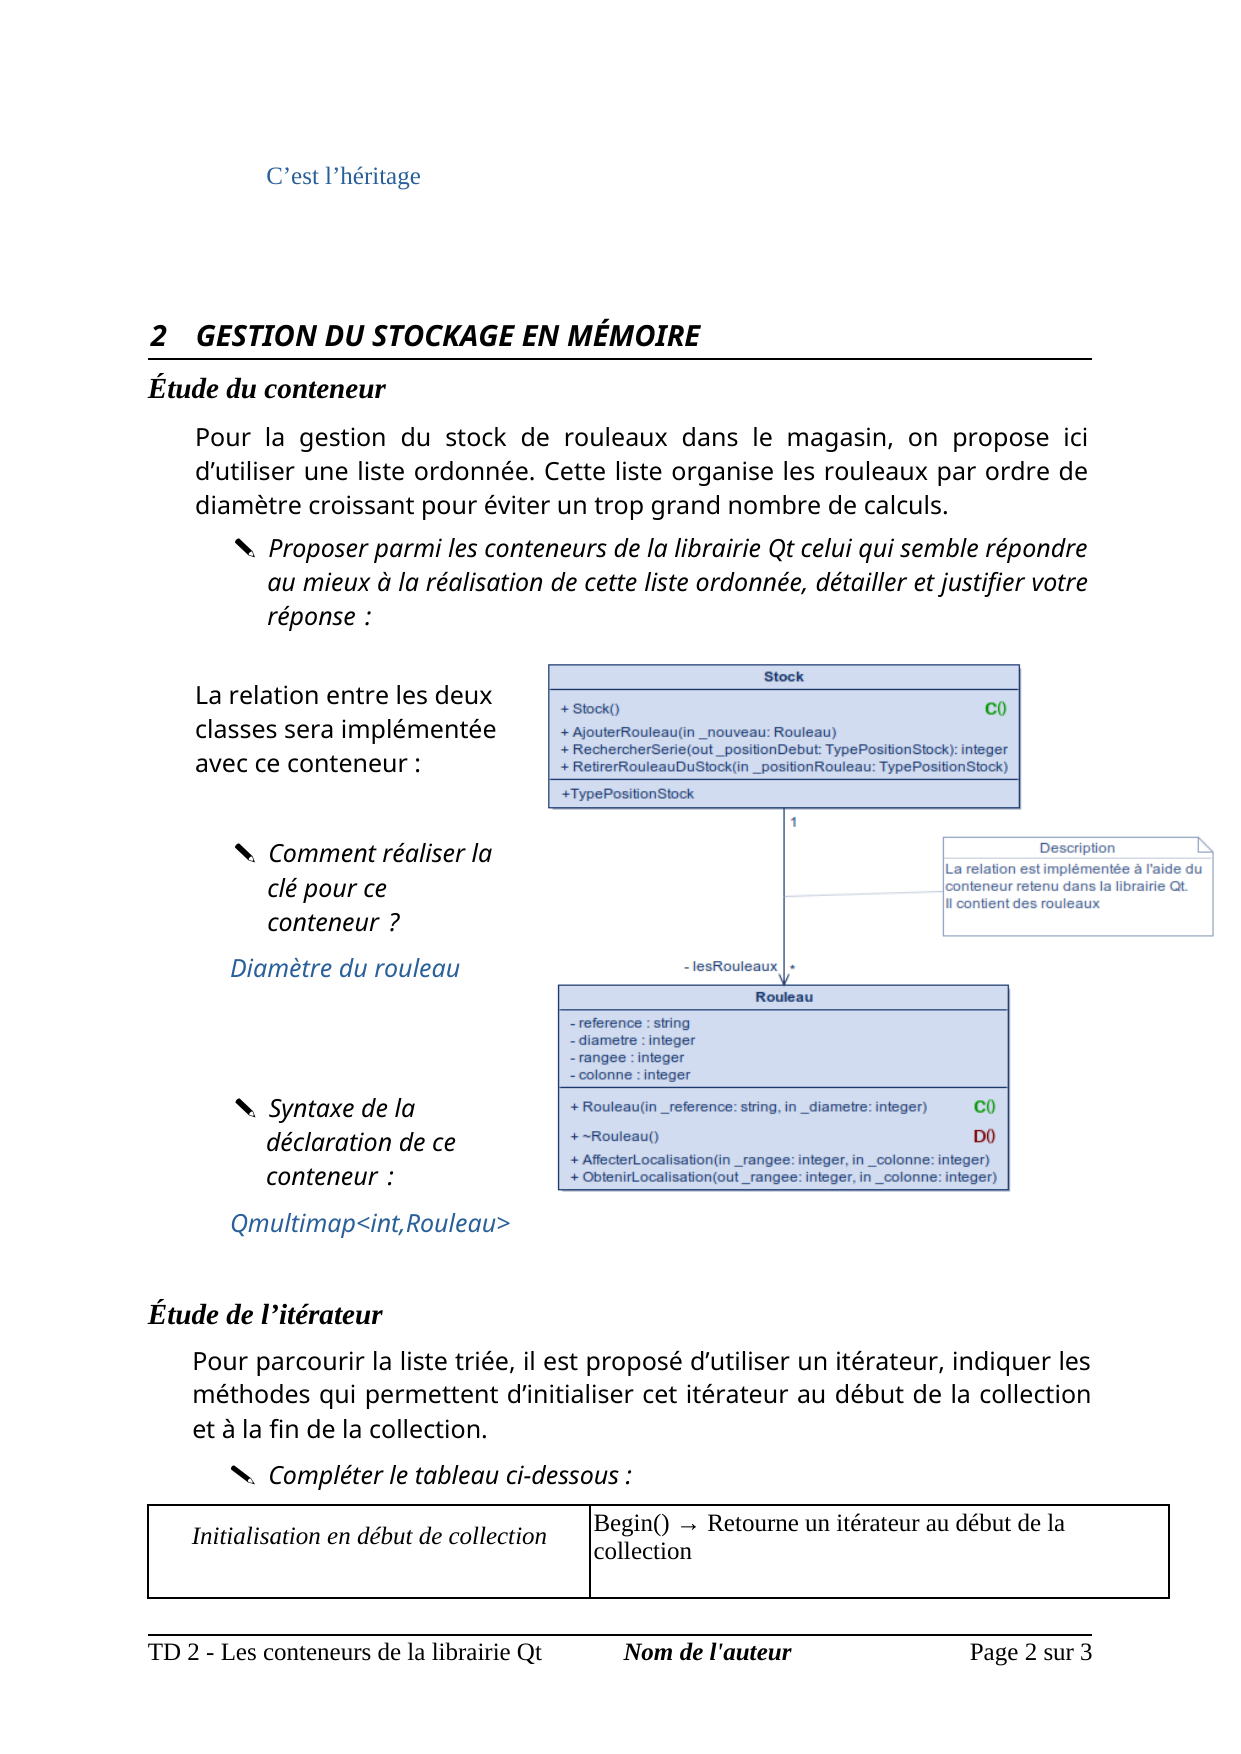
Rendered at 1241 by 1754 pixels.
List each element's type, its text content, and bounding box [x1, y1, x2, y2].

table_header Initialisation en début de collection [149, 1506, 589, 1597]
text ! Syntaxe de la déclaration de ce conteneur : [230, 1091, 536, 1193]
text ! Comment réaliser la clé pour ce conteneur ? [230, 836, 536, 938]
text ! Proposer parmi les conteneurs de la librairie Qt celui qui semble répondre au mieux à la réalisation de cette liste ordonnée, détailler et justifier votre réponse : [230, 531, 1092, 633]
subtitle Gestion du stockage en mémoire [148, 312, 1092, 358]
picture [536, 652, 1226, 1204]
table_header Begin() → Retourne un itérateur au début de la collection [591, 1506, 1168, 1597]
text Pour parcourir la liste triée, il est proposé d’utiliser un itérateur, indiquer les méthodes qui permettent d’initialiser cet itérateur au début de la collection et à la fin de la collection. [192, 1343, 1092, 1445]
subtitle Étude de l’itérateur [148, 1298, 1092, 1331]
text C’est l’héritage [192, 162, 1092, 190]
subtitle Étude du conteneur [148, 372, 1092, 404]
text La relation entre les deux classes sera implémentée avec ce conteneur : [192, 674, 536, 782]
text ! Compléter le tableau ci-dessous : [230, 1458, 1092, 1492]
text Diamètre du rouleau [230, 951, 536, 985]
text Qmultimap<int,Rouleau> [230, 1205, 1092, 1239]
text Pour la gestion du stock de rouleaux dans le magasin, on propose ici d’utiliser une liste ordonnée. Cette liste organise les rouleaux par ordre de diamètre croissant pour éviter un trop grand nombre de calculs. [192, 416, 1092, 524]
